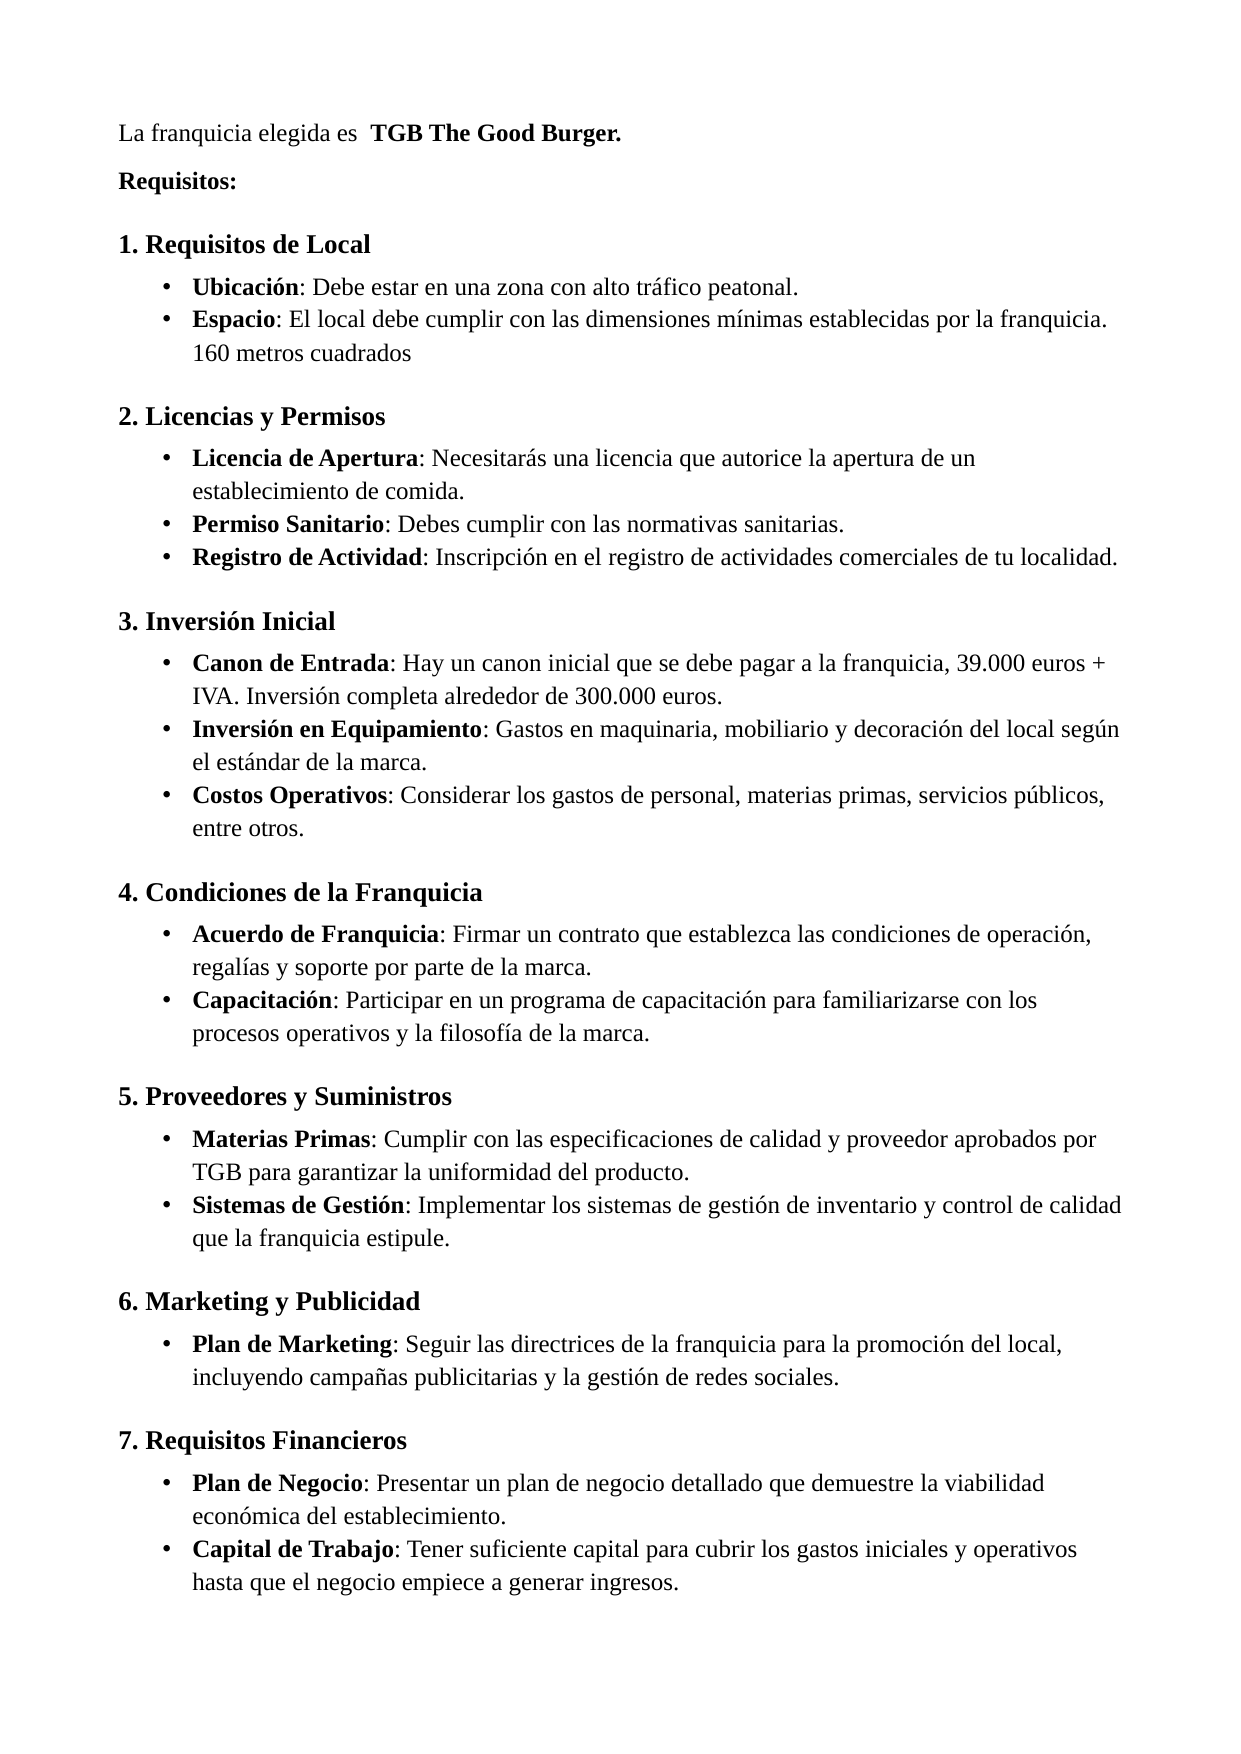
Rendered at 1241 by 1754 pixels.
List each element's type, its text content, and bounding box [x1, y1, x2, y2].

subtitle 2. Licencias y Permisos [118, 400, 1122, 431]
subtitle 6. Marketing y Publicidad [118, 1285, 1122, 1317]
list Plan de Negocio: Presentar un plan de negocio detallado que demuestre la viabilidad económica del establecimiento. [162, 1468, 1122, 1530]
subtitle 4. Condiciones de la Franquicia [118, 876, 1122, 907]
list Canon de Entrada: Hay un canon inicial que se debe pagar a la franquicia, 39.000 euros + IVA. Inversión completa alrededor de 300.000 euros. [162, 648, 1122, 710]
subtitle 5. Proveedores y Suministros [118, 1081, 1122, 1112]
list Inversión en Equipamiento: Gastos en maquinaria, mobiliario y decoración del local según el estándar de la marca. [162, 714, 1122, 776]
list Acuerdo de Franquicia: Firmar un contrato que establezca las condiciones de operación, regalías y soporte por parte de la marca. [162, 919, 1122, 981]
list Materias Primas: Cumplir con las especificaciones de calidad y proveedor aprobados por TGB para garantizar la uniformidad del producto. [162, 1124, 1122, 1186]
subtitle 3. Inversión Inicial [118, 605, 1122, 636]
list Registro de Actividad: Inscripción en el registro de actividades comerciales de tu localidad. [162, 542, 1122, 571]
list Permiso Sanitario: Debes cumplir con las normativas sanitarias. [162, 509, 1122, 538]
list Espacio: El local debe cumplir con las dimensiones mínimas establecidas por la franquicia. 160 metros cuadrados [162, 304, 1122, 366]
subtitle 1. Requisitos de Local [118, 228, 1122, 259]
list Capacitación: Participar en un programa de capacitación para familiarizarse con los procesos operativos y la filosofía de la marca. [162, 985, 1122, 1047]
list Sistemas de Gestión: Implementar los sistemas de gestión de inventario y control de calidad que la franquicia estipule. [162, 1190, 1122, 1252]
list Plan de Marketing: Seguir las directrices de la franquicia para la promoción del local, incluyendo campañas publicitarias y la gestión de redes sociales. [162, 1329, 1122, 1391]
subtitle 7. Requisitos Financieros [118, 1424, 1122, 1455]
list Costos Operativos: Considerar los gastos de personal, materias primas, servicios públicos, entre otros. [162, 780, 1122, 842]
text La franquicia elegida es TGB The Good Burger. [118, 118, 1122, 147]
text Requisitos: [118, 166, 1122, 194]
list Capital de Trabajo: Tener suficiente capital para cubrir los gastos iniciales y operativos hasta que el negocio empiece a generar ingresos. [162, 1534, 1122, 1596]
list Ubicación: Debe estar en una zona con alto tráfico peatonal. [162, 272, 1122, 300]
list Licencia de Apertura: Necesitarás una licencia que autorice la apertura de un establecimiento de comida. [162, 443, 1122, 505]
